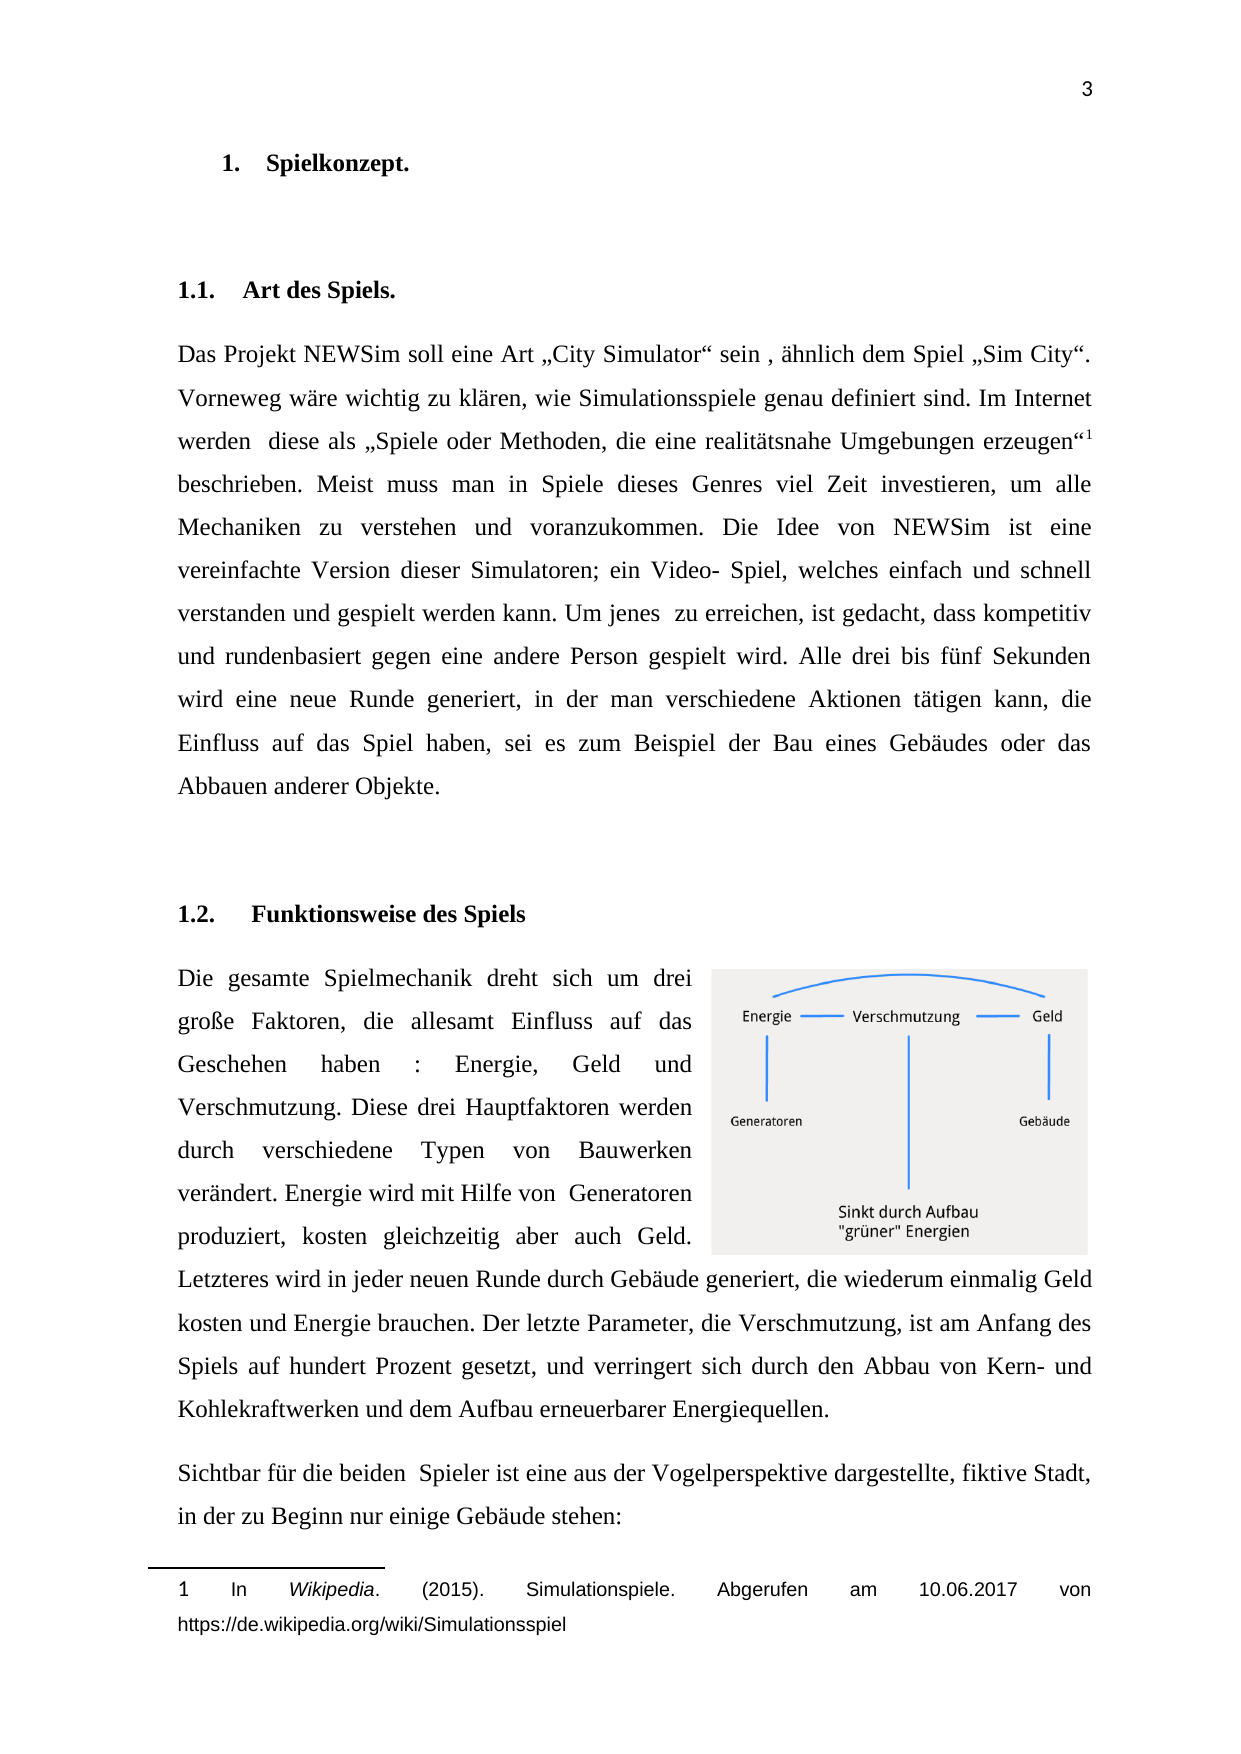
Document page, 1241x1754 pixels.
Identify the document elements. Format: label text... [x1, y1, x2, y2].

text 1.2. Funktionsweise des Spiels [177, 899, 1093, 927]
picture [711, 969, 1088, 1255]
list Das Projekt NEWSim soll eine Art „City Simulator“ sein , ähnlich dem Spiel „Sim City“. Vorneweg wäre wichtig zu klären, wie Simulationsspiele genau definiert sind. Im Internet werden diese als „Spiele oder Methoden, die eine realitätsnahe Umgebungen erzeugen“ beschrieben. Meist muss man in Spiele dieses Genres viel Zeit investieren, um alle Mechaniken zu verstehen und voranzukommen. Die Idee von NEWSim ist eine vereinfachte Version dieser Simulatoren; ein Video- Spiel, welches einfach und schnell verstanden und gespielt werden kann. Um jenes zu erreichen, ist gedacht, dass kompetitiv und rundenbasiert gegen eine andere Person gespielt wird. Alle drei bis fünf Sekunden wird eine neue Runde generiert, in der man verschiedene Aktionen tätigen kann, die Einfluss auf das Spiel haben, sei es zum Beispiel der Bau eines Gebäudes oder das Abbauen anderer Objekte. [177, 339, 1093, 799]
list Spielkonzept. [221, 148, 1093, 176]
text Die gesamte Spielmechanik dreht sich um drei große Faktoren, die allesamt Einfluss auf das Geschehen haben : Energie, Geld und Verschmutzung. Diese drei Hauptfaktoren werden durch verschiedene Typen von Bauwerken verändert. Energie wird mit Hilfe von Generatoren produziert, kosten gleichzeitig aber auch Geld. Letzteres wird in jeder neuen Runde durch Gebäude generiert, die wiederum einmalig Geld kosten und Energie brauchen. Der letzte Parameter, die Verschmutzung, ist am Anfang des Spiels auf hundert Prozent gesetzt, und verringert sich durch den Abbau von Kern- und Kohlekraftwerken und dem Aufbau erneuerbarer Energiequellen. [177, 963, 1093, 1423]
text Sichtbar für die beiden Spieler ist eine aus der Vogelperspektive dargestellte, fiktive Stadt, in der zu Beginn nur einige Gebäude stehen: [177, 1458, 1093, 1530]
list Art des Spiels. [177, 276, 1093, 304]
list In Wikipedia. (2015). Simulationspiele. Abgerufen am 10.06.2017 von https://de.wikipedia.org/wiki/Simulationsspiel [177, 1574, 1093, 1636]
